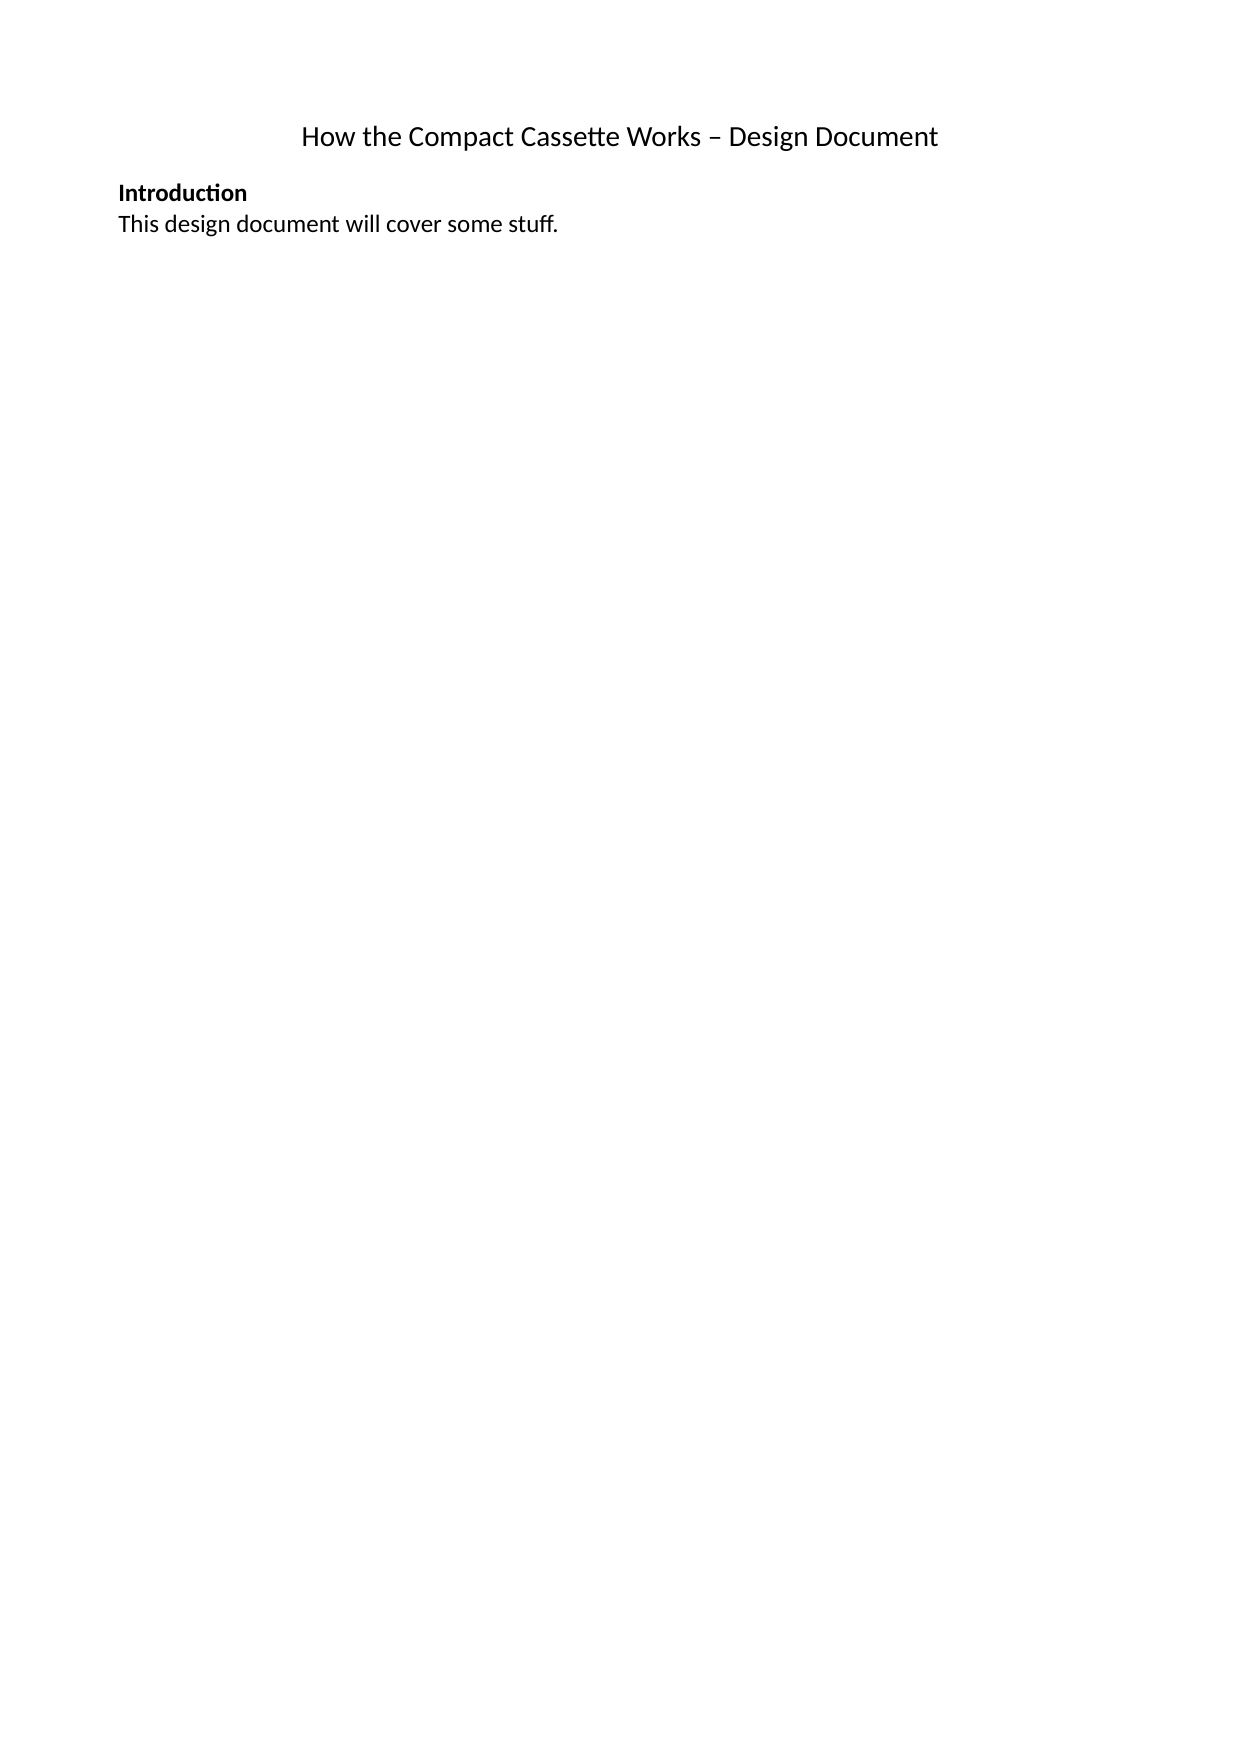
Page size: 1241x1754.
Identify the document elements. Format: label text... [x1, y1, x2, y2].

text Introduction [118, 177, 1122, 208]
text This design document will cover some stuff. [118, 208, 1122, 238]
text How the Compact Cassette Works – Design Document [118, 118, 1122, 154]
